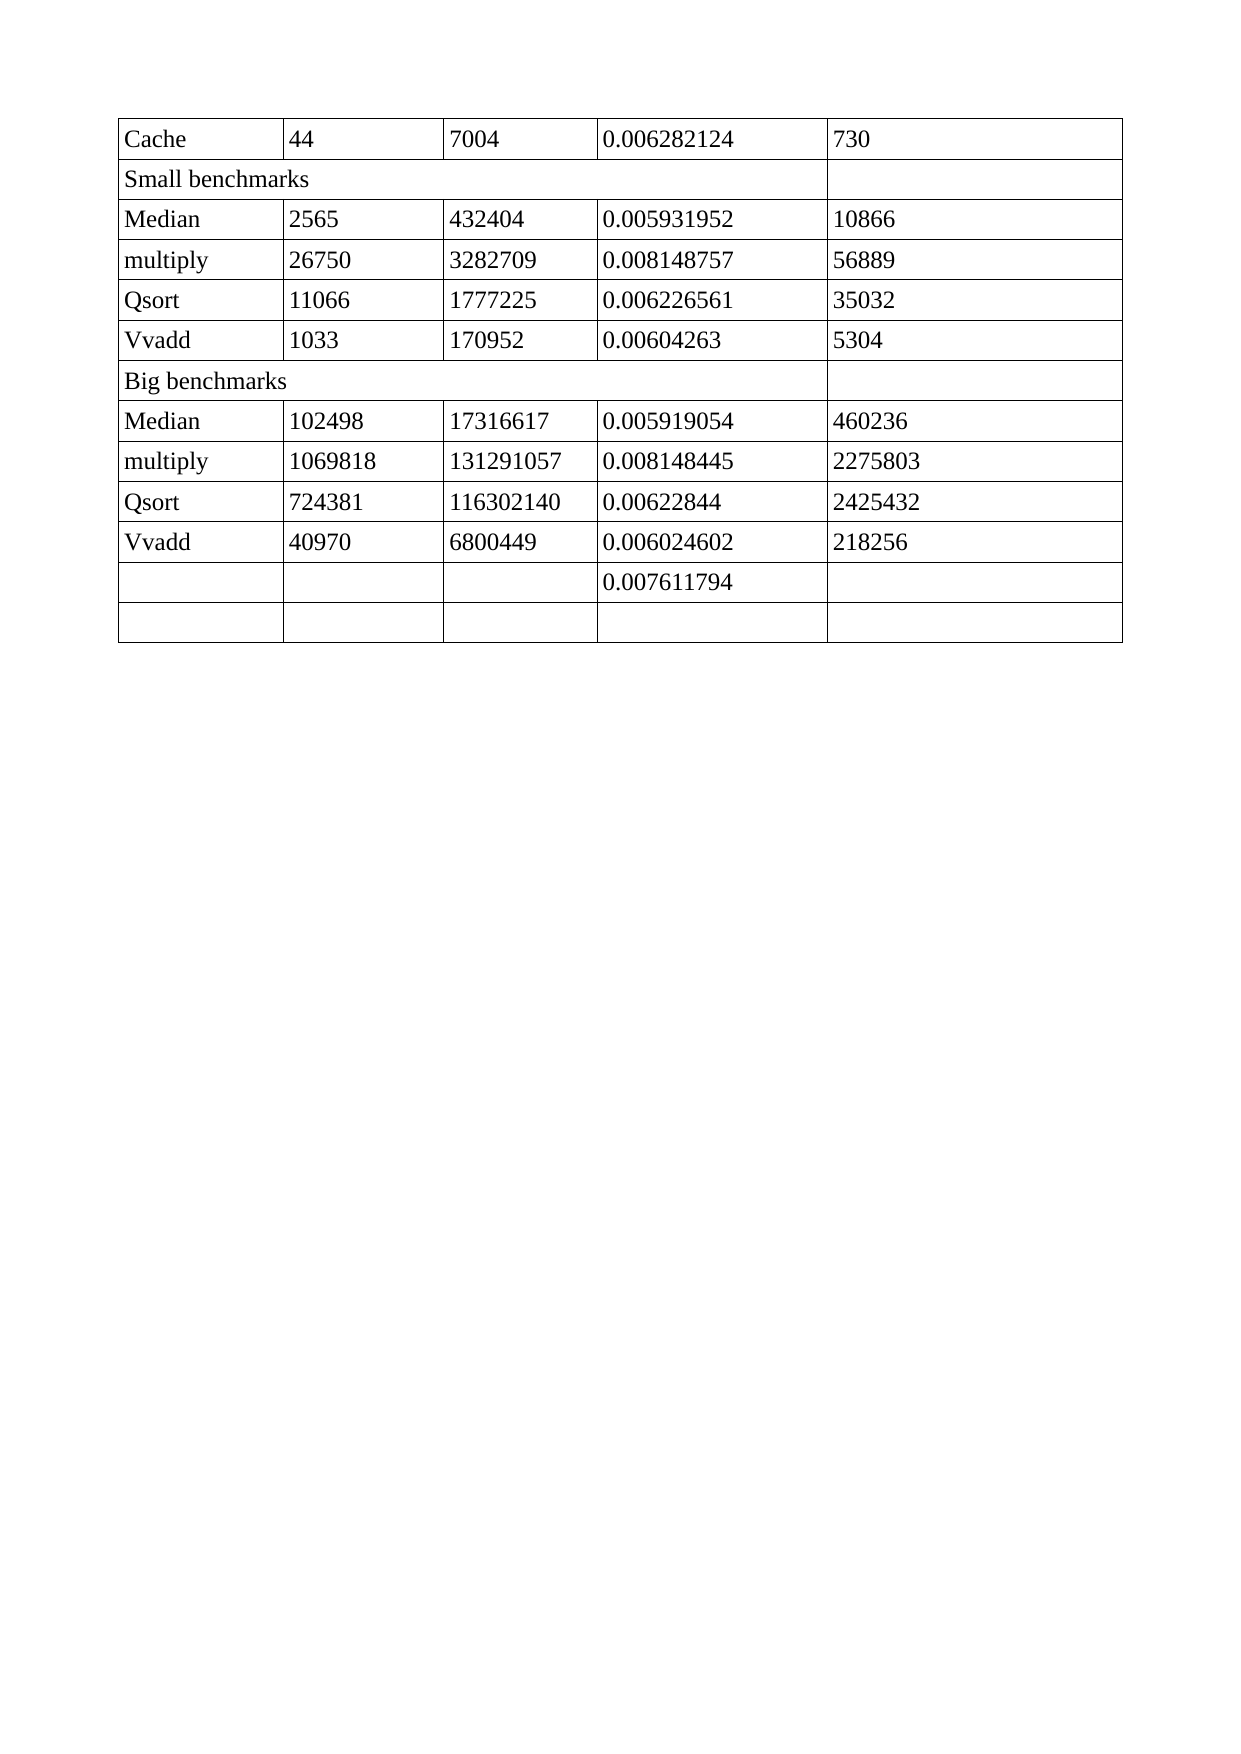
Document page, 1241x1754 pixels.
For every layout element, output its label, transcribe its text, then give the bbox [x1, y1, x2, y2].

table_cell [828, 160, 1122, 199]
table_cell [119, 563, 283, 602]
table_cell 1033 [284, 321, 443, 360]
table_cell 40970 [284, 522, 443, 562]
table_cell 432404 [444, 200, 597, 239]
table_cell 0.005931952 [598, 200, 827, 239]
table_cell 11066 [284, 280, 443, 320]
table_cell [444, 603, 597, 642]
table_cell [284, 563, 443, 602]
table_cell [828, 563, 1122, 602]
table_cell 6800449 [444, 522, 597, 562]
table_cell 44 [284, 119, 443, 158]
table_cell 170952 [444, 321, 597, 360]
table_cell 10866 [828, 200, 1122, 239]
table_cell 2275803 [828, 442, 1122, 481]
table_cell 0.008148445 [598, 442, 827, 481]
table_cell 0.006282124 [598, 119, 827, 158]
table_cell [598, 603, 827, 642]
table_cell Cache [119, 119, 283, 158]
table_cell 0.00622844 [598, 482, 827, 521]
table_cell Qsort [119, 482, 283, 521]
table_cell 102498 [284, 401, 443, 441]
table_cell 724381 [284, 482, 443, 521]
table_cell [828, 603, 1122, 642]
table_cell [284, 603, 443, 642]
table_cell 2425432 [828, 482, 1122, 521]
table_cell 17316617 [444, 401, 597, 441]
table_cell 0.008148757 [598, 240, 827, 279]
table_cell 218256 [828, 522, 1122, 562]
table_cell 0.00604263 [598, 321, 827, 360]
table_cell Big benchmarks [119, 361, 827, 400]
table_cell Vvadd [119, 522, 283, 562]
table_cell 35032 [828, 280, 1122, 320]
table_cell Small benchmarks [119, 160, 827, 199]
table_cell 0.007611794 [598, 563, 827, 602]
table_cell Qsort [119, 280, 283, 320]
table_cell 2565 [284, 200, 443, 239]
table_cell 56889 [828, 240, 1122, 279]
table_cell Vvadd [119, 321, 283, 360]
table_cell 3282709 [444, 240, 597, 279]
table_cell 1777225 [444, 280, 597, 320]
table_cell [444, 563, 597, 602]
table_cell 0.006024602 [598, 522, 827, 562]
table_cell 5304 [828, 321, 1122, 360]
table_cell 131291057 [444, 442, 597, 481]
table_cell 730 [828, 119, 1122, 158]
table_cell multiply [119, 442, 283, 481]
table_cell [119, 603, 283, 642]
table_cell Median [119, 200, 283, 239]
table_cell 460236 [828, 401, 1122, 441]
table_cell [828, 361, 1122, 400]
table_cell 0.005919054 [598, 401, 827, 441]
table_cell 26750 [284, 240, 443, 279]
table_cell 7004 [444, 119, 597, 158]
table_cell 1069818 [284, 442, 443, 481]
table_cell multiply [119, 240, 283, 279]
table_cell 116302140 [444, 482, 597, 521]
table_cell 0.006226561 [598, 280, 827, 320]
table_cell Median [119, 401, 283, 441]
